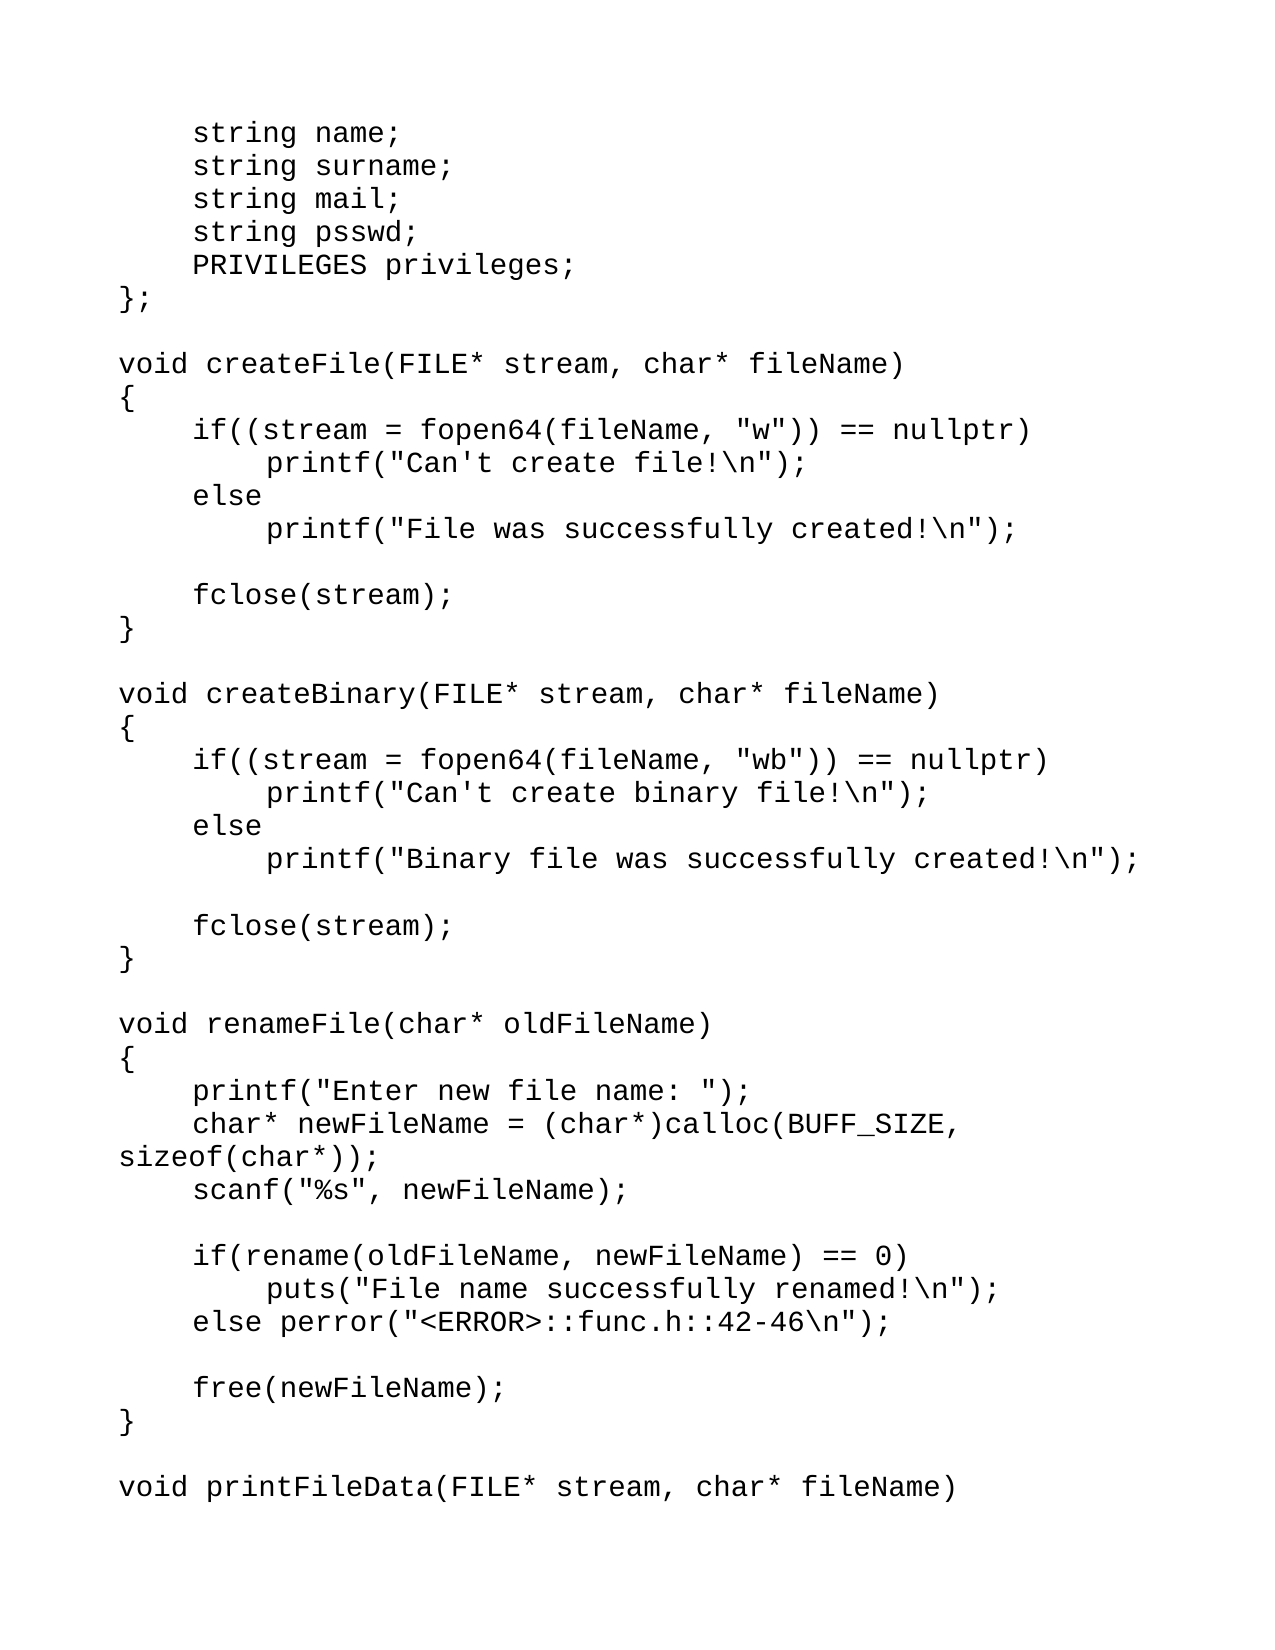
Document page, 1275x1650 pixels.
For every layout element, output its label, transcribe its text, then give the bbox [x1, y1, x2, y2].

text void renameFile(char* oldFileName) [118, 1010, 1157, 1043]
text free(newFileName); [118, 1373, 1157, 1406]
text } [118, 613, 1157, 646]
text printf("Can't create binary file!\n"); [118, 778, 1157, 812]
text fclose(stream); [118, 911, 1157, 944]
text }; [118, 283, 1157, 316]
text printf("Can't create file!\n"); [118, 448, 1157, 481]
text string mail; [118, 184, 1157, 217]
text PRIVILEGES privileges; [118, 250, 1157, 283]
text else [118, 812, 1157, 844]
text { [118, 1043, 1157, 1076]
text puts("File name successfully renamed!\n"); [118, 1274, 1157, 1307]
text fclose(stream); [118, 580, 1157, 613]
text printf("File was successfully created!\n"); [118, 514, 1157, 547]
text else [118, 481, 1157, 514]
text { [118, 382, 1157, 415]
text scanf("%s", newFileName); [118, 1175, 1157, 1208]
text char* newFileName = (char*)calloc(BUFF_SIZE, sizeof(char*)); [118, 1109, 1157, 1175]
text if(rename(oldFileName, newFileName) == 0) [118, 1241, 1157, 1274]
text void createBinary(FILE* stream, char* fileName) [118, 679, 1157, 712]
text } [118, 944, 1157, 977]
text } [118, 1406, 1157, 1439]
text string surname; [118, 151, 1157, 184]
text printf("Binary file was successfully created!\n"); [118, 844, 1157, 878]
text void createFile(FILE* stream, char* fileName) [118, 349, 1157, 382]
text if((stream = fopen64(fileName, "w")) == nullptr) [118, 415, 1157, 448]
text string psswd; [118, 217, 1157, 250]
text void printFileData(FILE* stream, char* fileName) [118, 1472, 1157, 1505]
text string name; [118, 118, 1157, 151]
text { [118, 712, 1157, 746]
text if((stream = fopen64(fileName, "wb")) == nullptr) [118, 746, 1157, 778]
text else perror("<ERROR>::func.h::42-46\n"); [118, 1307, 1157, 1340]
text printf("Enter new file name: "); [118, 1076, 1157, 1109]
